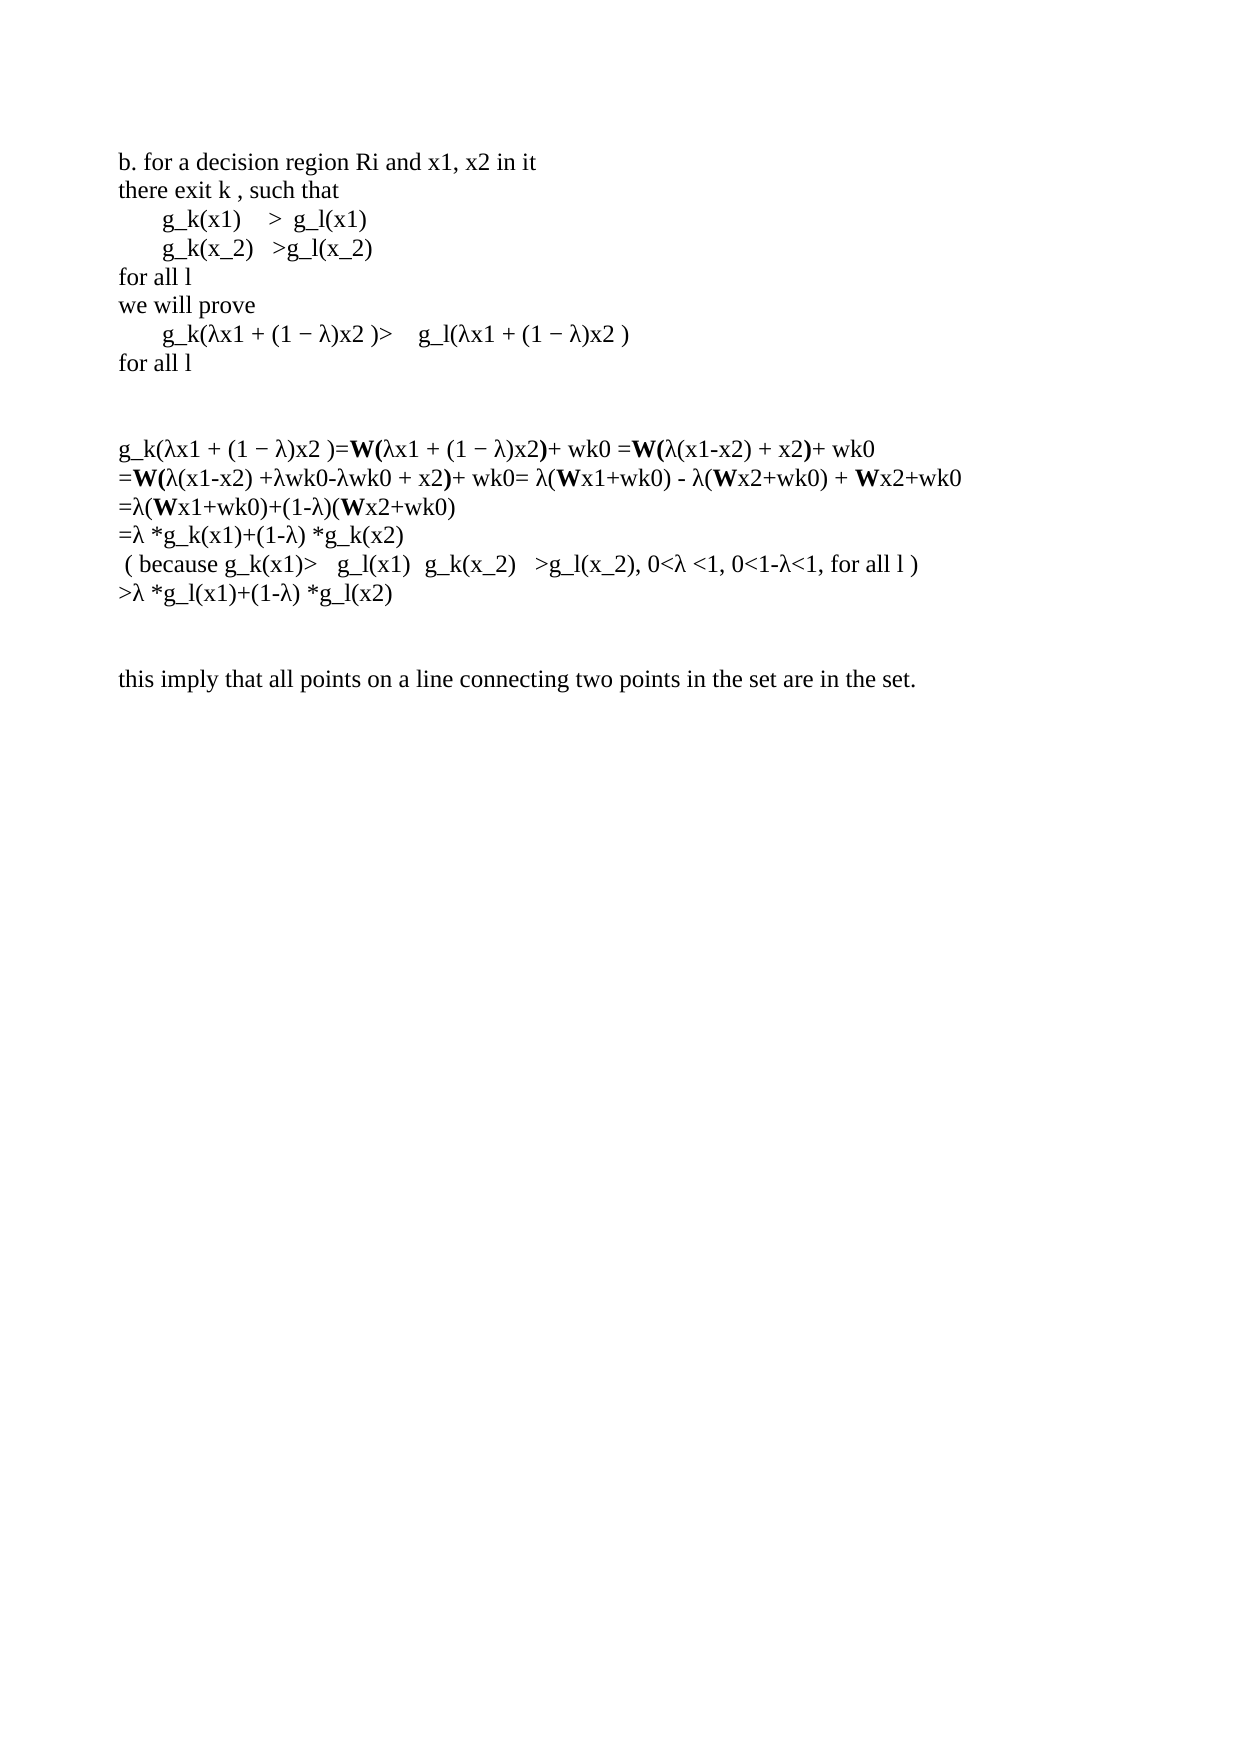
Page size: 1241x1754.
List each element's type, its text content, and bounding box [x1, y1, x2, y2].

text >λ *g_l(x1)+(1-λ) *g_l(x2) [118, 578, 1122, 607]
text =λ(Wx1+wk0)+(1-λ)(Wx2+wk0) [118, 492, 1122, 521]
text g_k(x1) > g_l(x1) [118, 204, 1122, 233]
text we will prove [118, 291, 1122, 319]
text b. for a decision region Ri and x1, x2 in it [118, 147, 1122, 176]
text there exit k , such that [118, 176, 1122, 204]
text g_k(λx1 + (1 − λ)x2 )=W(λx1 + (1 − λ)x2)+ wk0 =W(λ(x1-x2) + x2)+ wk0 [118, 434, 1122, 463]
text ( because g_k(x1)> g_l(x1) g_k(x_2) >g_l(x_2), 0<λ <1, 0<1-λ<1, for all l ) [118, 549, 1122, 578]
text for all l [118, 262, 1122, 291]
text for all l [118, 348, 1122, 377]
text g_k(x_2) >g_l(x_2) [118, 233, 1122, 262]
text g_k(λx1 + (1 − λ)x2 )> g_l(λx1 + (1 − λ)x2 ) [118, 319, 1122, 348]
text =W(λ(x1-x2) +λwk0-λwk0 + x2)+ wk0= λ(Wx1+wk0) - λ(Wx2+wk0) + Wx2+wk0 [118, 463, 1122, 492]
text this imply that all points on a line connecting two points in the set are in the set. [118, 664, 1122, 693]
text =λ *g_k(x1)+(1-λ) *g_k(x2) [118, 521, 1122, 549]
